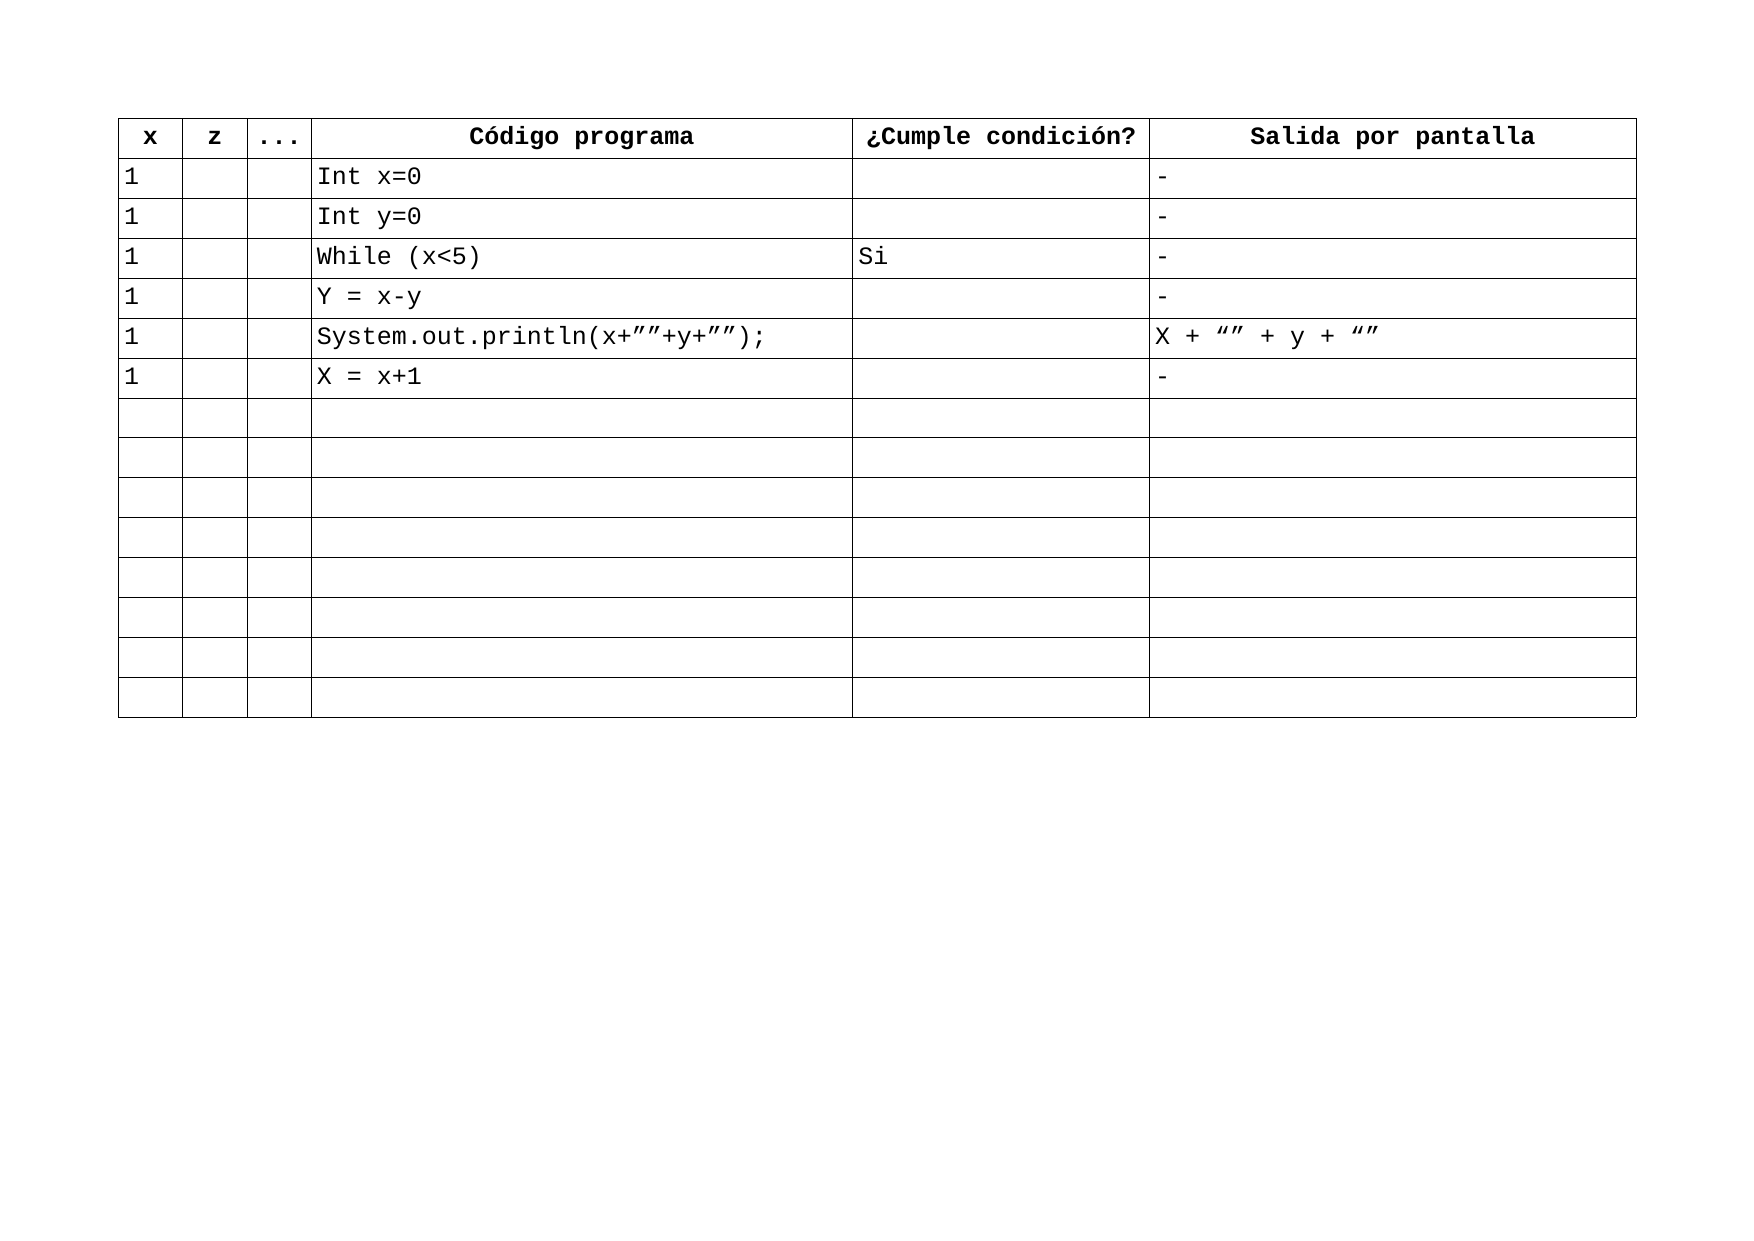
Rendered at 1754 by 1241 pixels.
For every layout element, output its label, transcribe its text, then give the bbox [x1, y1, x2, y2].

table_cell [119, 678, 182, 717]
table_cell [1150, 399, 1636, 437]
table_cell [248, 399, 311, 437]
table_cell [248, 239, 311, 278]
table_cell [312, 558, 852, 597]
table_cell [183, 558, 247, 597]
table_cell 1 [119, 279, 182, 318]
table_cell 1 [119, 359, 182, 397]
table_cell [853, 478, 1149, 517]
table_cell [183, 159, 247, 198]
table_cell System.out.println(x+””+y+””); [312, 319, 852, 357]
table_header Salida por pantalla [1150, 119, 1636, 158]
table_cell [1150, 478, 1636, 517]
table_cell - [1150, 199, 1636, 238]
table_cell - [1150, 239, 1636, 278]
table_cell [183, 598, 247, 637]
table_cell [248, 558, 311, 597]
table_cell [248, 319, 311, 357]
table_cell [248, 359, 311, 397]
table_header ... [248, 119, 311, 158]
table_cell [853, 319, 1149, 357]
table_cell X = x+1 [312, 359, 852, 397]
table_cell [119, 598, 182, 637]
table_cell [119, 399, 182, 437]
table_cell [248, 678, 311, 717]
table_header x [119, 119, 182, 158]
table_header ¿Cumple condición? [853, 119, 1149, 158]
table_cell [312, 678, 852, 717]
table_cell [248, 598, 311, 637]
table_cell [248, 438, 311, 477]
table_cell Int y=0 [312, 199, 852, 238]
table_cell [183, 478, 247, 517]
table_cell While (x<5) [312, 239, 852, 278]
table_header z [183, 119, 247, 158]
table_cell [853, 438, 1149, 477]
table_cell - [1150, 279, 1636, 318]
table_cell Si [853, 239, 1149, 278]
table_cell [853, 399, 1149, 437]
table_cell [1150, 558, 1636, 597]
table_cell - [1150, 159, 1636, 198]
table_cell [312, 518, 852, 557]
table_cell [119, 638, 182, 677]
table_cell [853, 598, 1149, 637]
table_cell - [1150, 359, 1636, 397]
table_cell [183, 518, 247, 557]
table_cell [183, 279, 247, 318]
table_cell [248, 478, 311, 517]
table_cell [1150, 518, 1636, 557]
table_cell 1 [119, 239, 182, 278]
table_cell [853, 678, 1149, 717]
table_cell [183, 399, 247, 437]
table_cell [119, 518, 182, 557]
table_cell [1150, 438, 1636, 477]
table_cell [853, 359, 1149, 397]
table_cell [1150, 638, 1636, 677]
table_cell X + “” + y + “” [1150, 319, 1636, 357]
table_cell [1150, 678, 1636, 717]
table_cell [853, 558, 1149, 597]
table_cell [312, 438, 852, 477]
table_cell [119, 438, 182, 477]
table_cell [312, 638, 852, 677]
table_cell Int x=0 [312, 159, 852, 198]
table_cell [183, 319, 247, 357]
table_cell [248, 199, 311, 238]
table_cell [183, 438, 247, 477]
table_cell Y = x-y [312, 279, 852, 318]
table_cell [248, 159, 311, 198]
table_cell [1150, 598, 1636, 637]
table_cell [183, 359, 247, 397]
table_cell [853, 638, 1149, 677]
table_cell [853, 279, 1149, 318]
table_cell [119, 478, 182, 517]
table_cell [312, 598, 852, 637]
table_cell [248, 279, 311, 318]
table_cell 1 [119, 319, 182, 357]
table_cell [183, 239, 247, 278]
table_cell [248, 518, 311, 557]
table_cell [853, 518, 1149, 557]
table_cell [312, 478, 852, 517]
table_cell [183, 678, 247, 717]
table_cell [853, 199, 1149, 238]
table_cell 1 [119, 159, 182, 198]
table_cell [853, 159, 1149, 198]
table_cell [312, 399, 852, 437]
table_cell [183, 199, 247, 238]
table_cell [183, 638, 247, 677]
table_cell 1 [119, 199, 182, 238]
table_header Código programa [312, 119, 852, 158]
table_cell [119, 558, 182, 597]
table_cell [248, 638, 311, 677]
